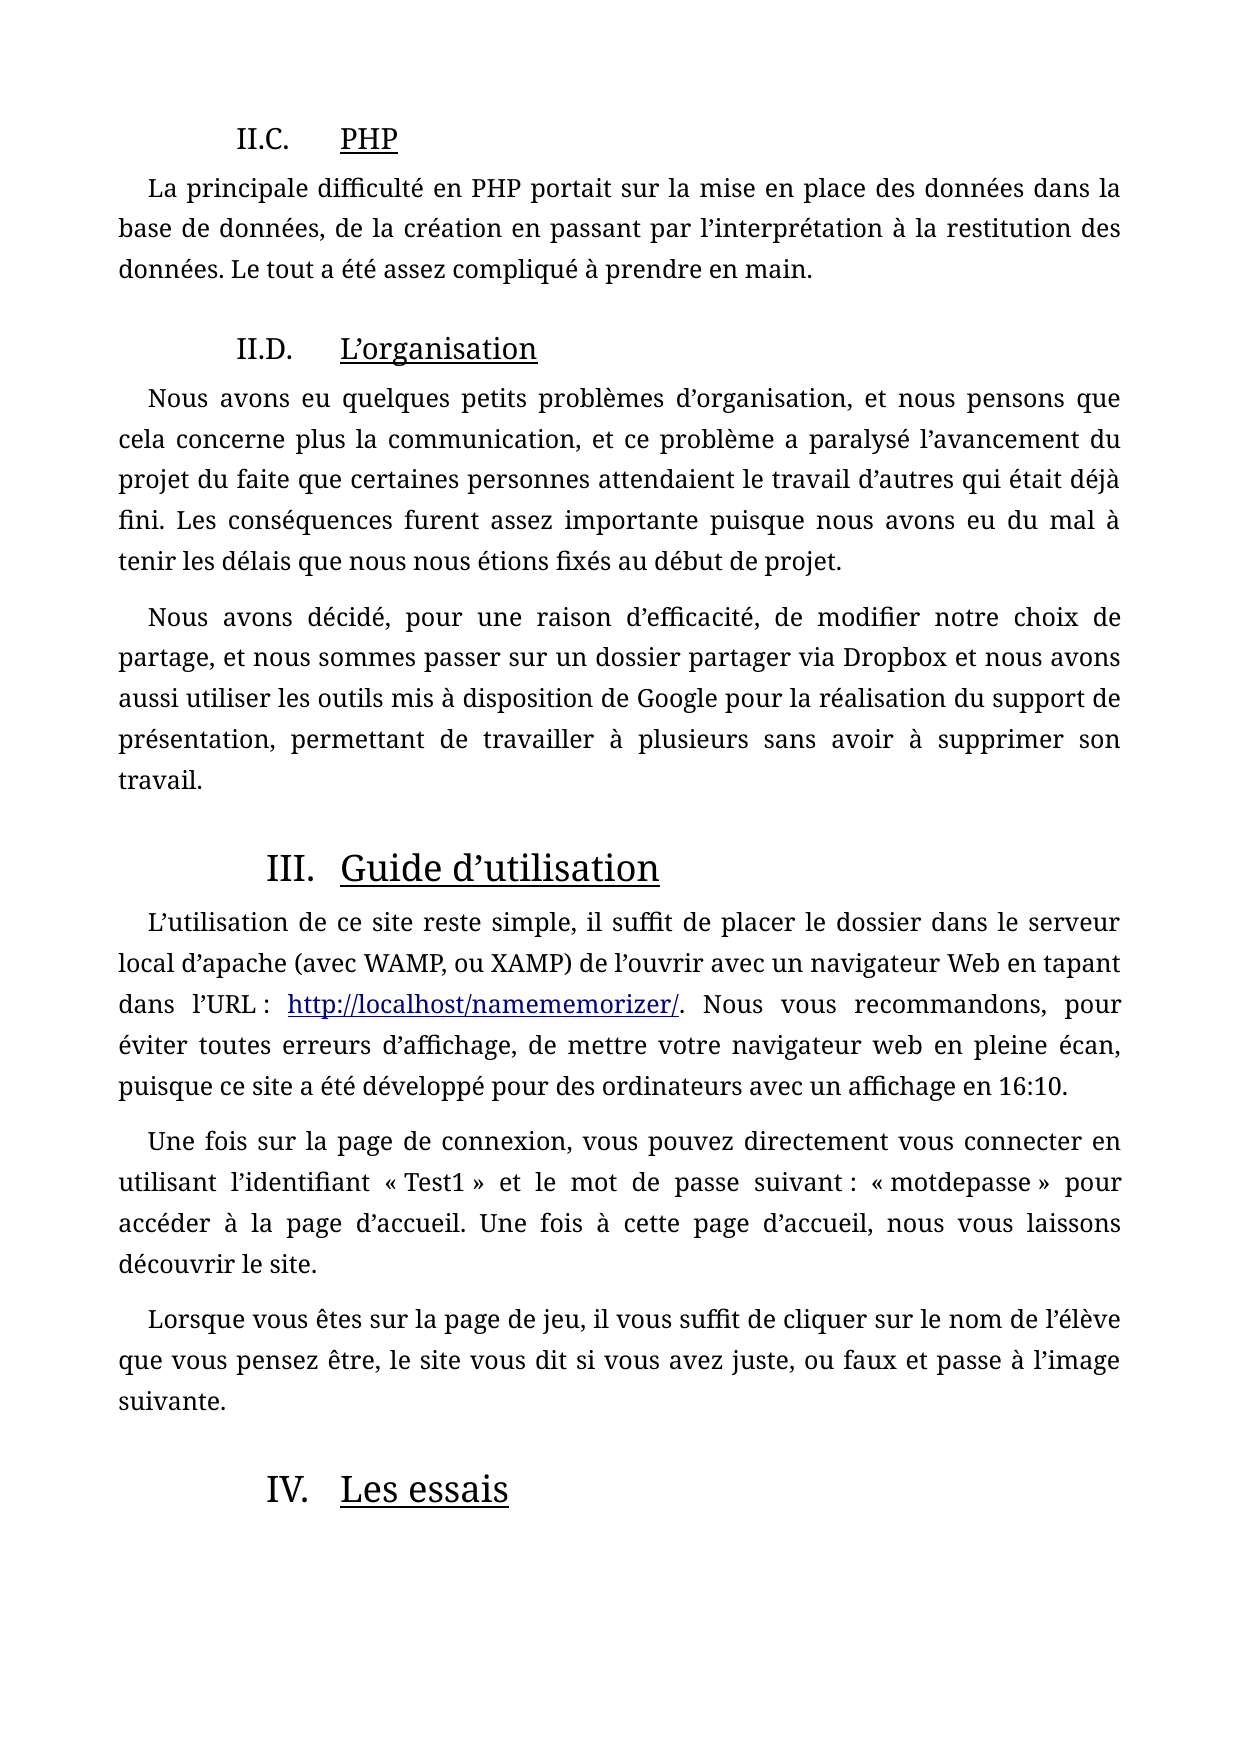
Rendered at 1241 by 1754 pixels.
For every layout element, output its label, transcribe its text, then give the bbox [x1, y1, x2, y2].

text La principale difficulté en PHP portait sur la mise en place des données dans la base de données, de la création en passant par l’interprétation à la restitution des données. Le tout a été assez compliqué à prendre en main. [118, 170, 1122, 286]
text Nous avons décidé, pour une raison d’efficacité, de modifier notre choix de partage, et nous sommes passer sur un dossier partager via Dropbox et nous avons aussi utiliser les outils mis à disposition de Google pour la réalisation du support de présentation, permettant de travailler à plusieurs sans avoir à supprimer son travail. [118, 599, 1122, 797]
subtitle PHP [118, 118, 1122, 158]
text Nous avons eu quelques petits problèmes d’organisation, et nous pensons que cela concerne plus la communication, et ce problème a paralysé l’avancement du projet du faite que certaines personnes attendaient le travail d’autres qui était déjà fini. Les conséquences furent assez importante puisque nous avons eu du mal à tenir les délais que nous nous étions fixés au début de projet. [118, 380, 1122, 578]
subtitle Guide d’utilisation [118, 843, 1122, 893]
text Une fois sur la page de connexion, vous pouvez directement vous connecter en utilisant l’identifiant « Test1 » et le mot de passe suivant : « motdepasse » pour accéder à la page d’accueil. Une fois à cette page d’accueil, nous vous laissons découvrir le site. [118, 1124, 1122, 1280]
text Lorsque vous êtes sur la page de jeu, il vous suffit de cliquer sur le nom de l’élève que vous pensez être, le site vous dit si vous avez juste, ou faux et passe à l’image suivante. [118, 1302, 1122, 1417]
subtitle L’organisation [118, 328, 1122, 368]
subtitle Les essais [118, 1464, 1122, 1513]
text L’utilisation de ce site reste simple, il suffit de placer le dossier dans le serveur local d’apache (avec WAMP, ou XAMP) de l’ouvrir avec un navigateur Web en tapant dans l’URL : http://localhost/namememorizer/. Nous vous recommandons, pour éviter toutes erreurs d’affichage, de mettre votre navigateur web en pleine écan, puisque ce site a été développé pour des ordinateurs avec un affichage en 16:10. [118, 905, 1122, 1102]
